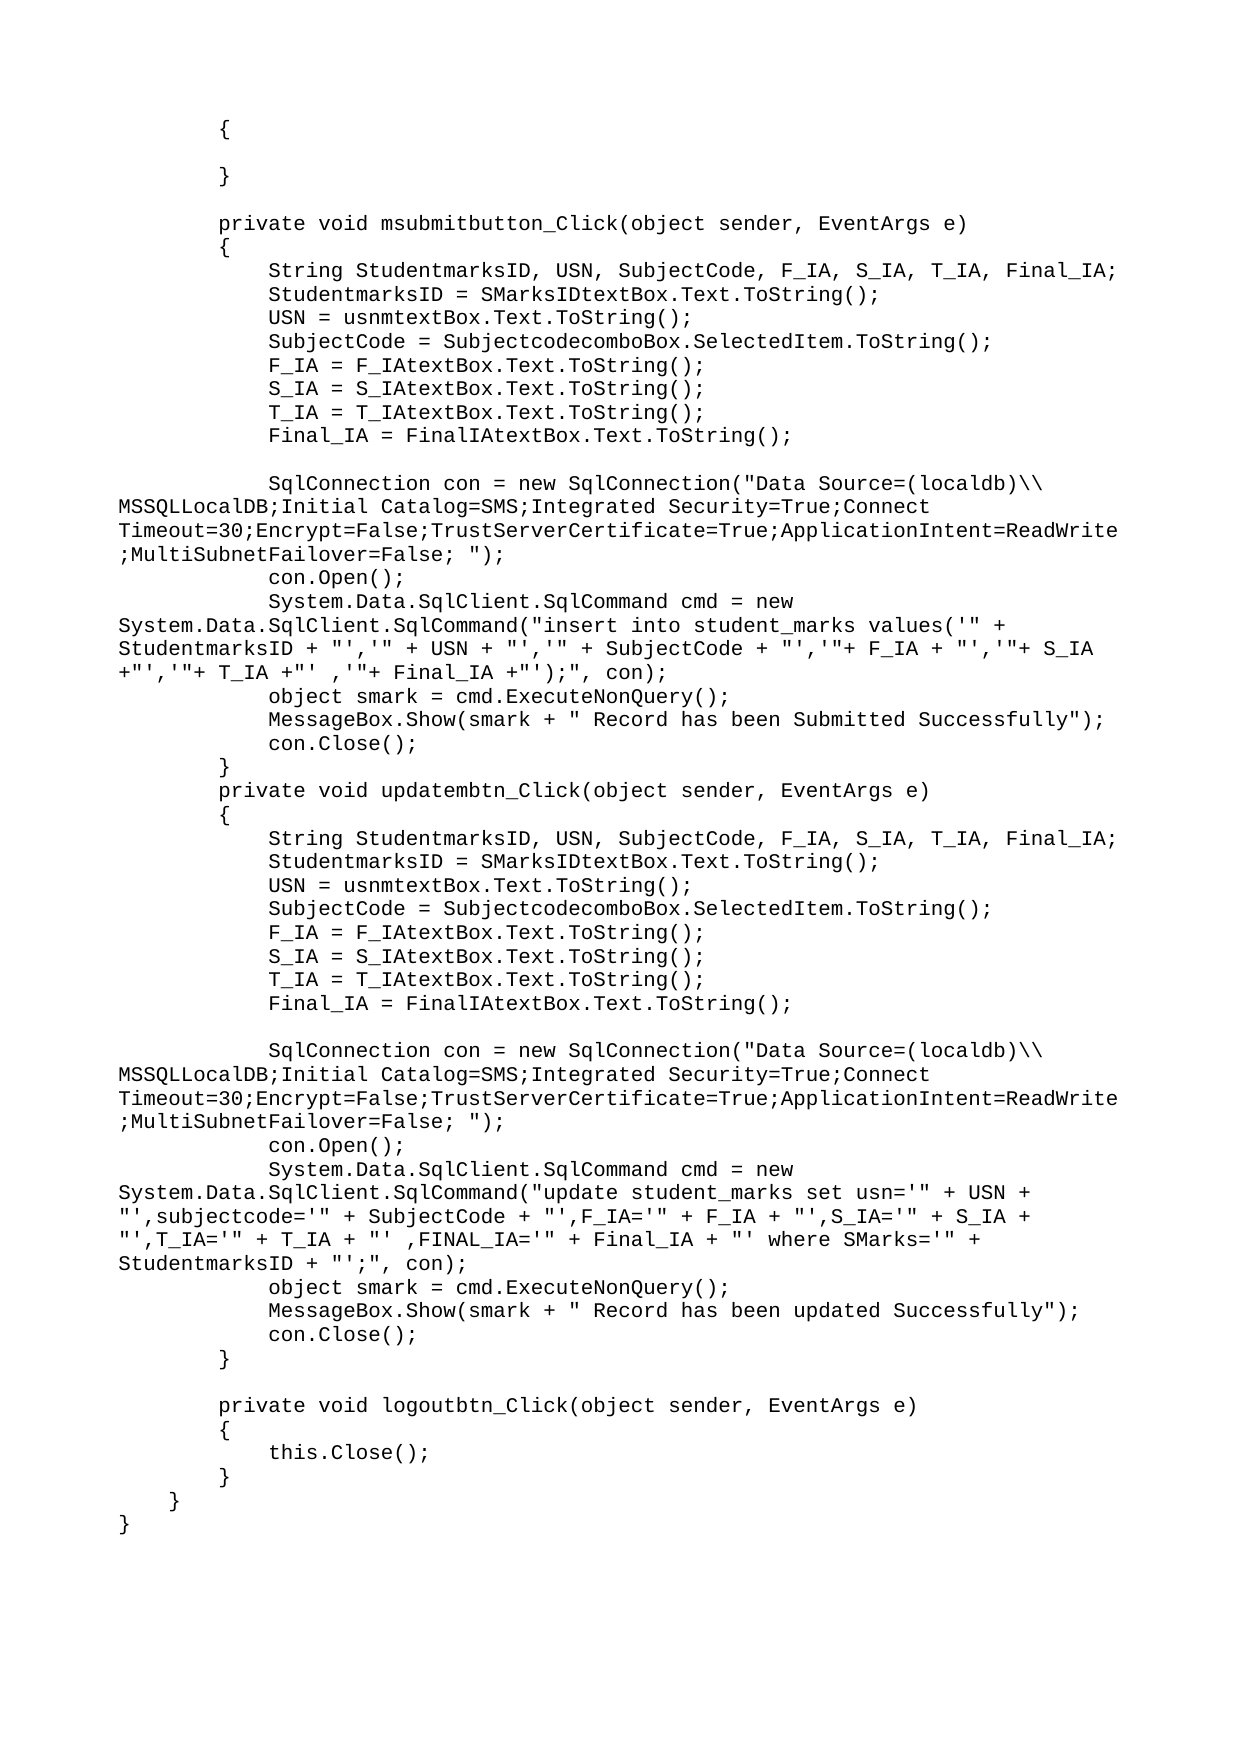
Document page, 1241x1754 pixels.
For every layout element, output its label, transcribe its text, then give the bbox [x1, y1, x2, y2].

text object smark = cmd.ExecuteNonQuery(); [118, 686, 1122, 709]
text T_IA = T_IAtextBox.Text.ToString(); [118, 402, 1122, 426]
text F_IA = F_IAtextBox.Text.ToString(); [118, 922, 1122, 946]
text } [118, 1489, 1122, 1513]
text StudentmarksID = SMarksIDtextBox.Text.ToString(); [118, 284, 1122, 307]
text String StudentmarksID, USN, SubjectCode, F_IA, S_IA, T_IA, Final_IA; [118, 827, 1122, 851]
text USN = usnmtextBox.Text.ToString(); [118, 307, 1122, 331]
text } [118, 1513, 1122, 1537]
text } [118, 1348, 1122, 1371]
text Final_IA = FinalIAtextBox.Text.ToString(); [118, 426, 1122, 449]
text private void msubmitbutton_Click(object sender, EventArgs e) [118, 213, 1122, 236]
text Final_IA = FinalIAtextBox.Text.ToString(); [118, 993, 1122, 1017]
text } [118, 1466, 1122, 1489]
text MessageBox.Show(smark + " Record has been Submitted Successfully"); [118, 709, 1122, 733]
text USN = usnmtextBox.Text.ToString(); [118, 875, 1122, 898]
text SqlConnection con = new SqlConnection("Data Source=(localdb)\\MSSQLLocalDB;Initial Catalog=SMS;Integrated Security=True;Connect Timeout=30;Encrypt=False;TrustServerCertificate=True;ApplicationIntent=ReadWrite;MultiSubnetFailover=False; "); [118, 1040, 1122, 1135]
text con.Open(); [118, 1135, 1122, 1158]
text String StudentmarksID, USN, SubjectCode, F_IA, S_IA, T_IA, Final_IA; [118, 260, 1122, 284]
text { [118, 1419, 1122, 1442]
text private void updatembtn_Click(object sender, EventArgs e) [118, 780, 1122, 804]
text System.Data.SqlClient.SqlCommand cmd = new System.Data.SqlClient.SqlCommand("insert into student_marks values('" + StudentmarksID + "','" + USN + "','" + SubjectCode + "','"+ F_IA + "','"+ S_IA +"','"+ T_IA +"' ,'"+ Final_IA +"');", con); [118, 591, 1122, 686]
text object smark = cmd.ExecuteNonQuery(); [118, 1277, 1122, 1300]
text F_IA = F_IAtextBox.Text.ToString(); [118, 354, 1122, 378]
text SubjectCode = SubjectcodecomboBox.SelectedItem.ToString(); [118, 331, 1122, 354]
text { [118, 804, 1122, 827]
text MessageBox.Show(smark + " Record has been updated Successfully"); [118, 1300, 1122, 1324]
text } [118, 165, 1122, 189]
text StudentmarksID = SMarksIDtextBox.Text.ToString(); [118, 851, 1122, 875]
text private void logoutbtn_Click(object sender, EventArgs e) [118, 1395, 1122, 1419]
text S_IA = S_IAtextBox.Text.ToString(); [118, 946, 1122, 969]
text System.Data.SqlClient.SqlCommand cmd = new System.Data.SqlClient.SqlCommand("update student_marks set usn='" + USN + "',subjectcode='" + SubjectCode + "',F_IA='" + F_IA + "',S_IA='" + S_IA + "',T_IA='" + T_IA + "' ,FINAL_IA='" + Final_IA + "' where SMarks='" + StudentmarksID + "';", con); [118, 1158, 1122, 1277]
text T_IA = T_IAtextBox.Text.ToString(); [118, 969, 1122, 993]
text { [118, 118, 1122, 142]
text S_IA = S_IAtextBox.Text.ToString(); [118, 378, 1122, 402]
text this.Close(); [118, 1442, 1122, 1466]
text con.Close(); [118, 1324, 1122, 1348]
text { [118, 236, 1122, 260]
text con.Close(); [118, 733, 1122, 757]
text SubjectCode = SubjectcodecomboBox.SelectedItem.ToString(); [118, 898, 1122, 922]
text SqlConnection con = new SqlConnection("Data Source=(localdb)\\MSSQLLocalDB;Initial Catalog=SMS;Integrated Security=True;Connect Timeout=30;Encrypt=False;TrustServerCertificate=True;ApplicationIntent=ReadWrite;MultiSubnetFailover=False; "); [118, 473, 1122, 567]
text con.Open(); [118, 567, 1122, 591]
text } [118, 757, 1122, 780]
